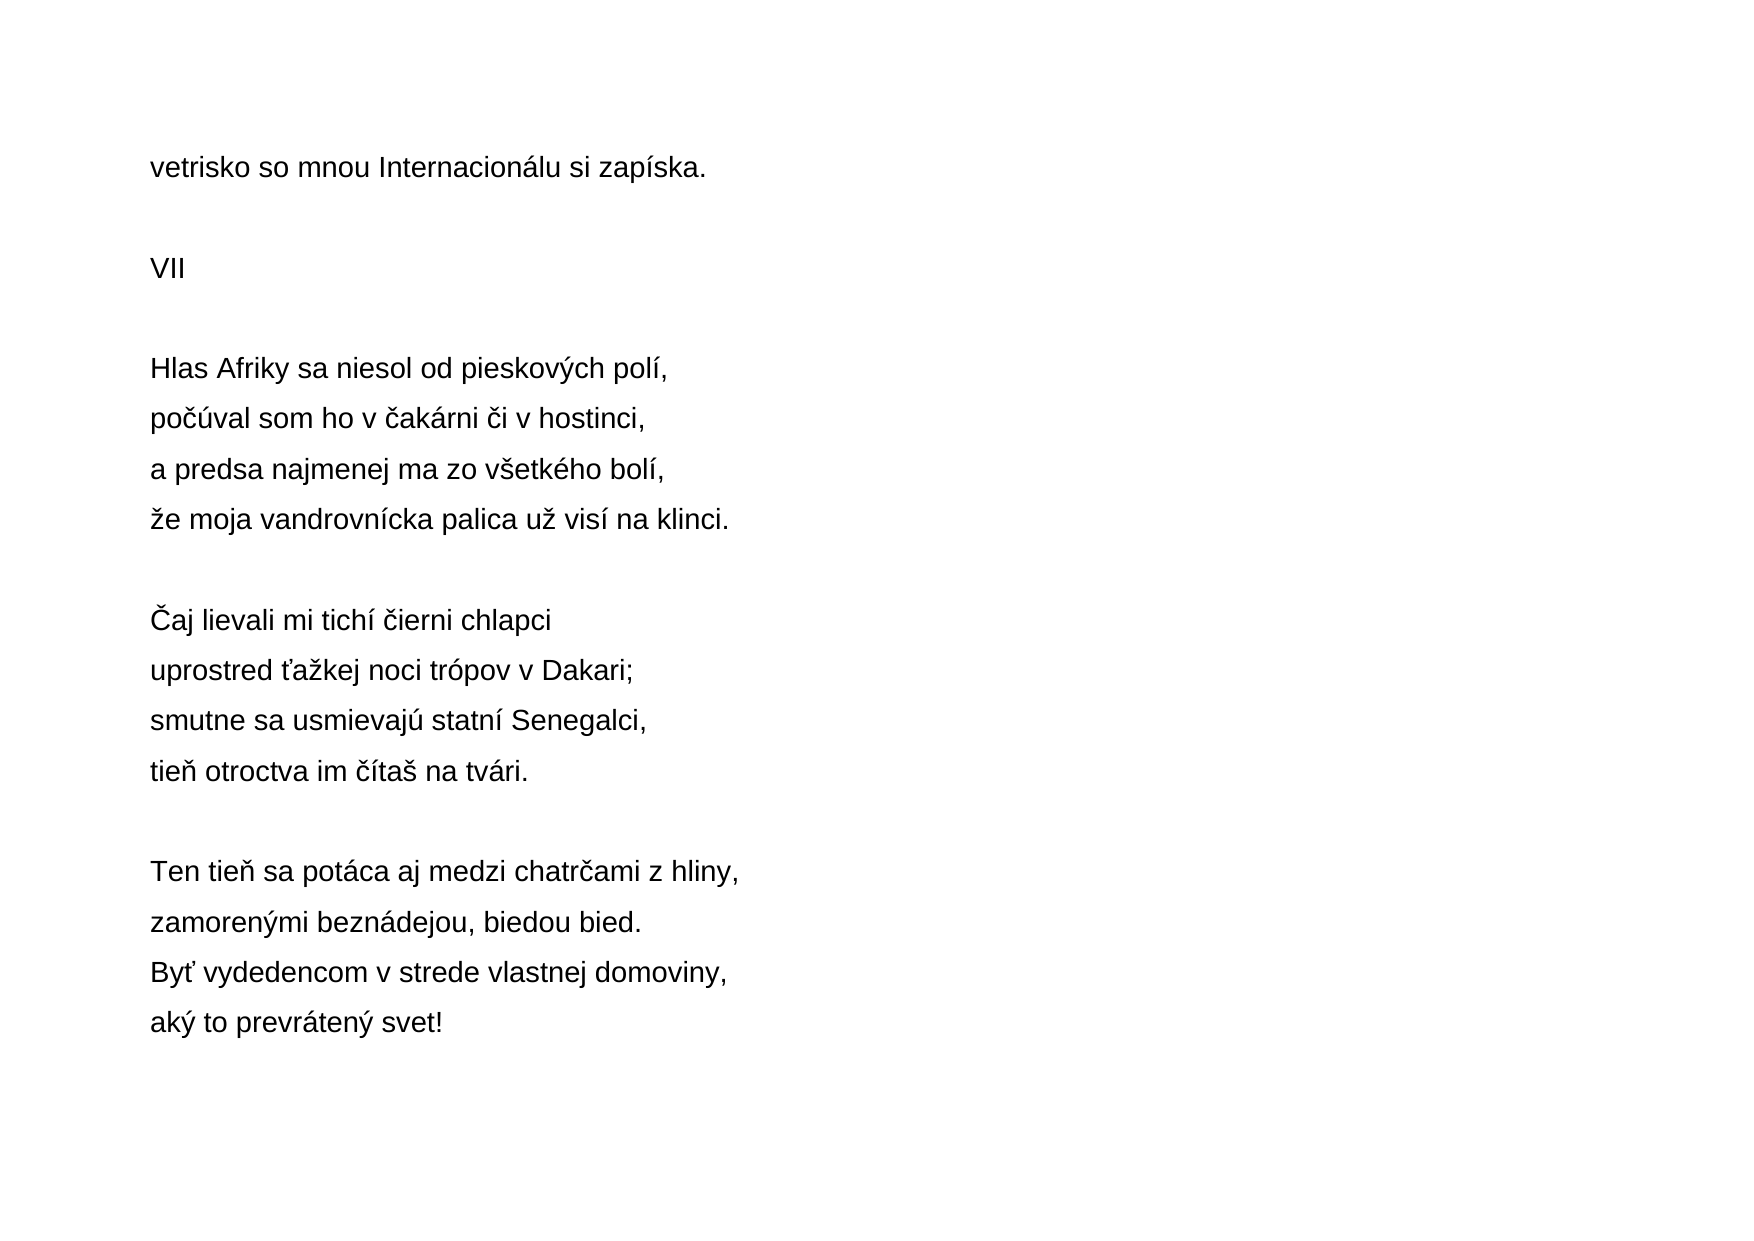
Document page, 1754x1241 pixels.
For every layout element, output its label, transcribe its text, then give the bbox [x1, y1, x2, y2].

text aký to prevrátený svet! [150, 1005, 1243, 1039]
text tieň otroctva im čítaš na tvári. [150, 754, 1243, 787]
text počúval som ho v čakárni či v hostinci, [150, 402, 1243, 435]
text zamorenými beznádejou, biedou bied. [150, 905, 1243, 938]
text vetrisko so mnou Internacionálu si zapíska. [150, 150, 1243, 183]
subtitle VII [150, 251, 1243, 284]
text Byť vydedencom v strede vlastnej domoviny, [150, 955, 1243, 988]
text Ten tieň sa potáca aj medzi chatrčami z hliny, [150, 854, 1243, 888]
text a predsa najmenej ma zo všetkého bolí, [150, 452, 1243, 485]
text že moja vandrovnícka palica už visí na klinci. [150, 502, 1243, 536]
text Čaj lievali mi tichí čierni chlapci [150, 603, 1243, 636]
text uprostred ťažkej noci trópov v Dakari; [150, 653, 1243, 687]
text smutne sa usmievajú statní Senegalci, [150, 703, 1243, 737]
text Hlas Afriky sa niesol od pieskových polí, [150, 351, 1243, 385]
